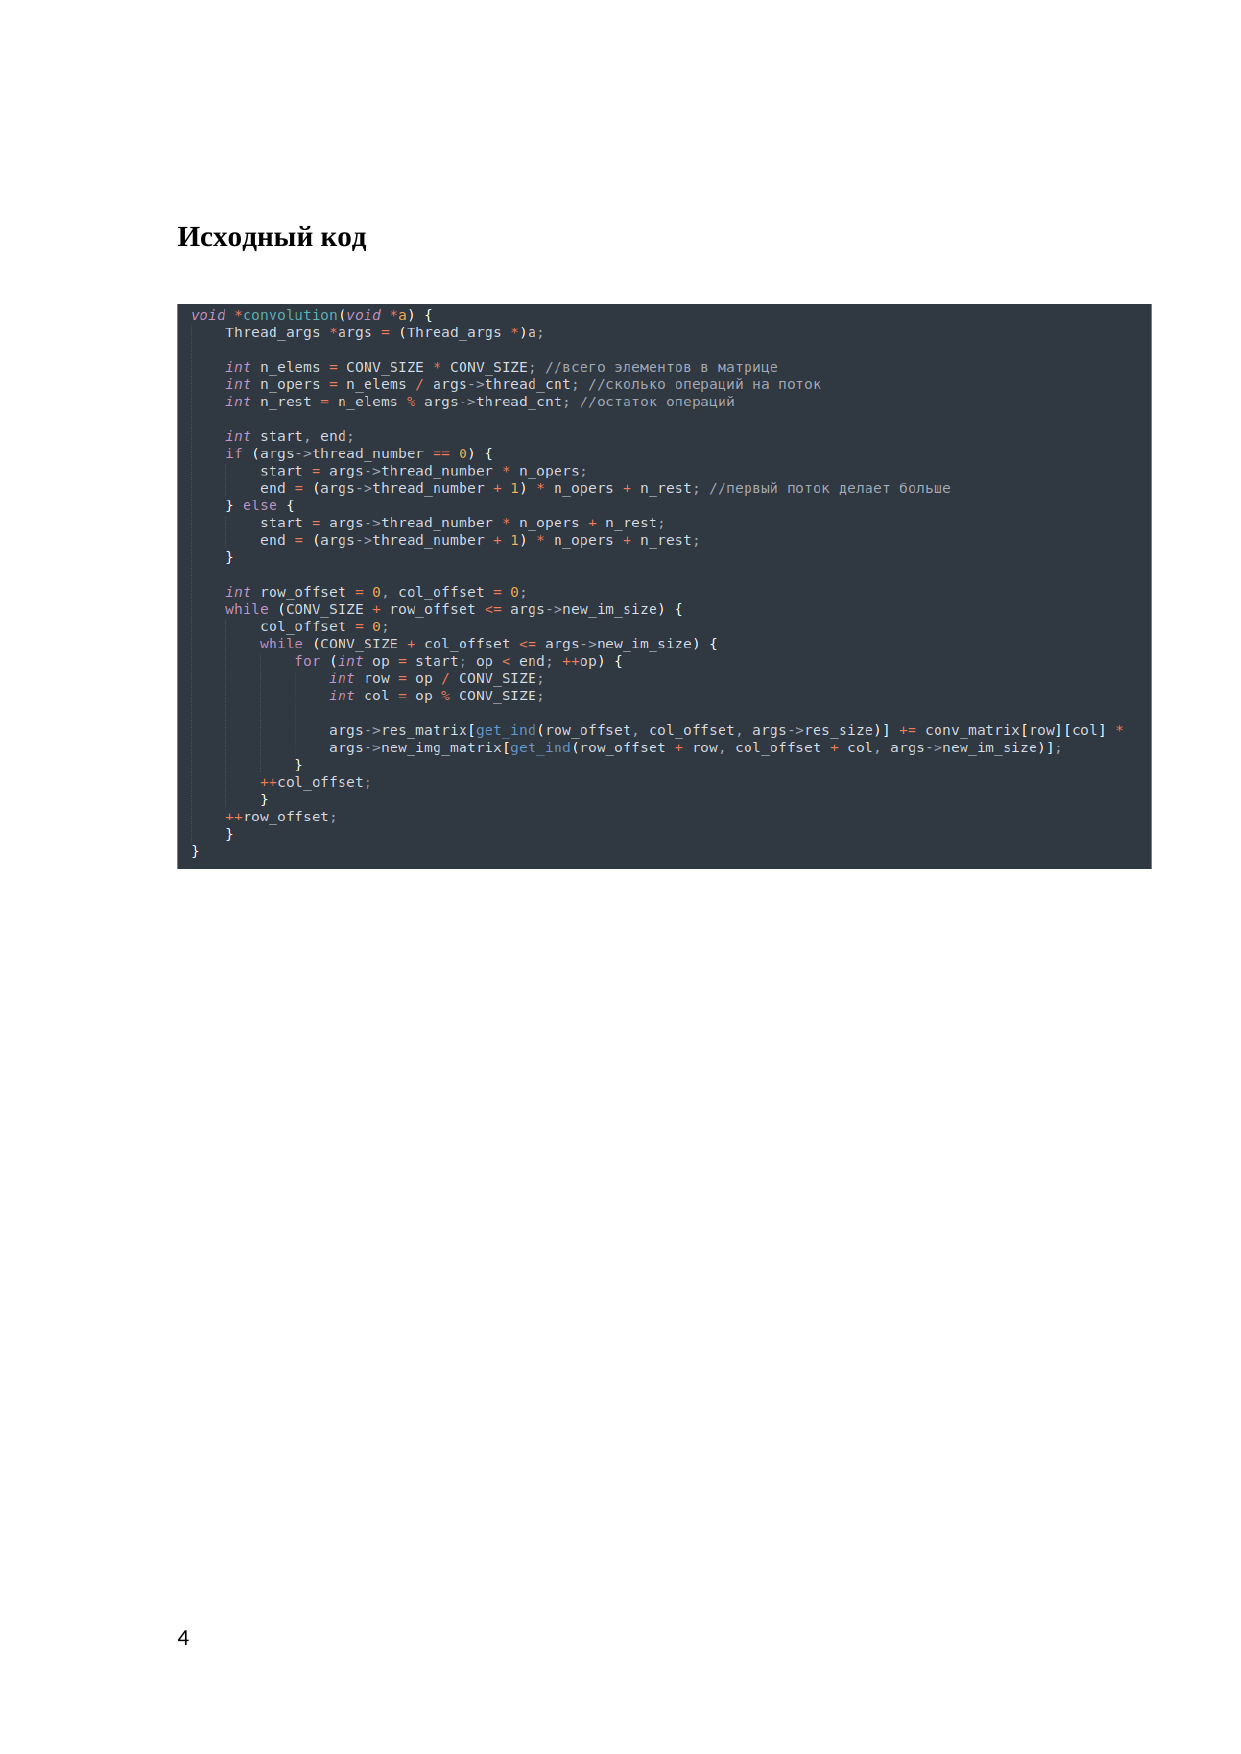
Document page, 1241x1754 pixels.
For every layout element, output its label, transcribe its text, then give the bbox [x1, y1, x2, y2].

text Исходный код [177, 219, 1152, 252]
picture [177, 304, 1152, 869]
